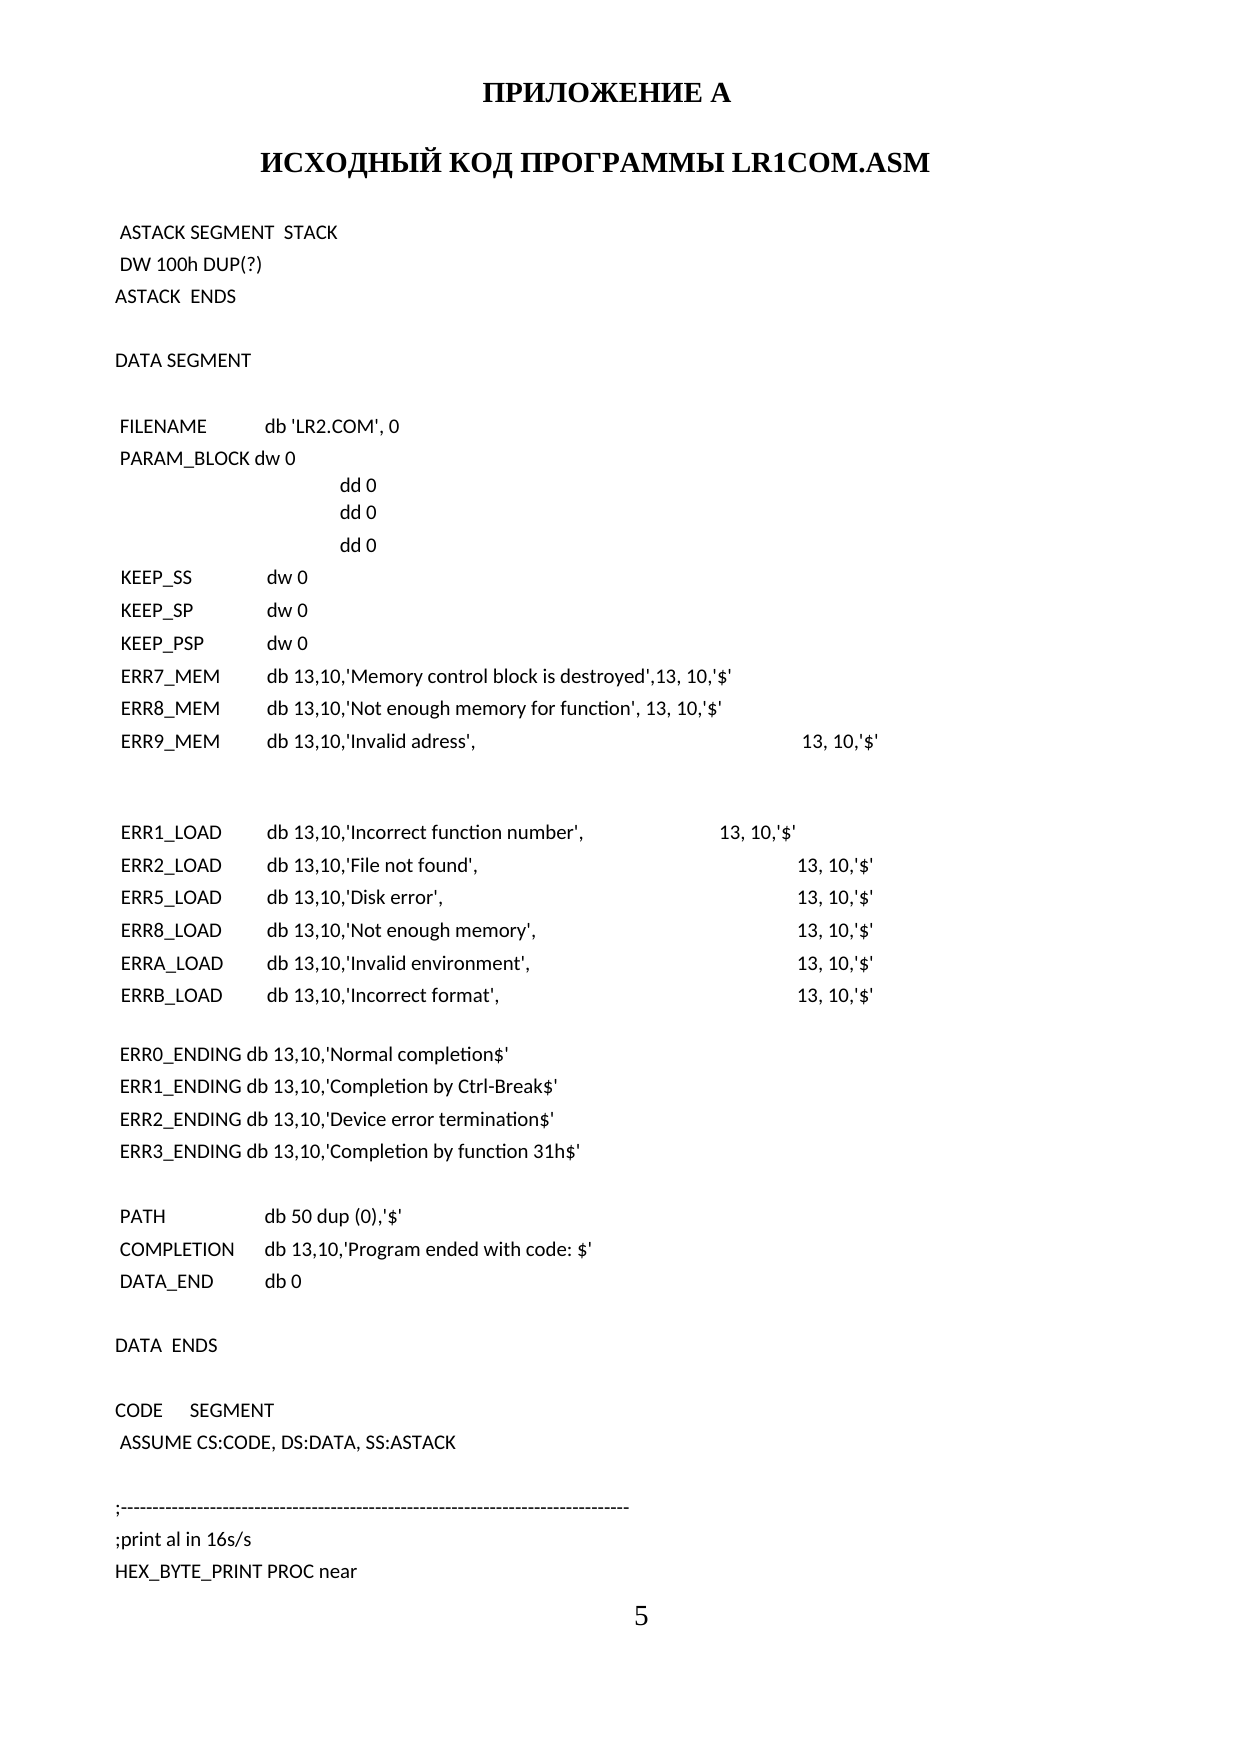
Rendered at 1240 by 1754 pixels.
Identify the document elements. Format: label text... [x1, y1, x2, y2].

table_cell db 13,10,'Not enough memory for function', 13, 10,'$' [267, 696, 878, 728]
table_cell [116, 532, 267, 564]
table_cell dw 0 [267, 565, 878, 597]
text ИСХОДНЫЙ КОД ПРОГРАММЫ LR1COM.ASM [116, 145, 959, 181]
table_header [116, 472, 267, 499]
table_cell db 13,10,'File not found', 13, 10,'$' [267, 852, 878, 884]
table_cell KEEP_SP [116, 598, 267, 630]
text CODE SEGMENT [115, 1397, 1174, 1423]
text ;print al in 16s/s [115, 1526, 1174, 1552]
table_cell [116, 499, 267, 532]
text ERR0_ENDING db 13,10,'Normal completion$' [115, 1042, 1174, 1067]
text ERR2_ENDING db 13,10,'Device error termination$' [115, 1106, 1174, 1131]
text DATA SEGMENT [115, 347, 1174, 373]
table_header dd 0 [267, 472, 878, 499]
text ASSUME CS:CODE, DS:DATA, SS:ASTACK [115, 1429, 1174, 1455]
text FILENAME db 'LR2.COM', 0 [115, 413, 1174, 438]
text ПРИЛОЖЕНИЕ А [143, 75, 1096, 108]
table_cell dd 0 [267, 532, 878, 564]
table_cell db 13,10,'Invalid environment', 13, 10,'$' [267, 950, 878, 983]
text ASTACK SEGMENT STACK [115, 219, 1174, 244]
table_cell db 13,10,'Disk error', 13, 10,'$' [267, 885, 878, 917]
table_cell db 13,10,'Incorrect format', 13, 10,'$' [267, 983, 878, 1009]
text DATA_END db 0 [115, 1268, 1174, 1293]
text ERR3_ENDING db 13,10,'Completion by function 31h$' [115, 1138, 1174, 1163]
table_cell db 13,10,'Invalid adress', 13, 10,'$' [267, 728, 878, 819]
text DATA ENDS [115, 1332, 1174, 1357]
table_cell KEEP_SS [116, 565, 267, 597]
table_cell dd 0 [267, 499, 878, 532]
table_cell dw 0 [267, 630, 878, 663]
text PATH db 50 dup (0),'$' [115, 1204, 1174, 1229]
table_cell ERR2_LOAD [116, 852, 267, 884]
text PARAM_BLOCK dw 0 [115, 445, 1174, 470]
table_cell db 13,10,'Memory control block is destroyed',13, 10,'$' [267, 663, 878, 696]
table_cell dw 0 [267, 598, 878, 630]
table_cell ERR8_MEM [116, 696, 267, 728]
table_cell ERRB_LOAD [116, 983, 267, 1009]
table_cell ERR5_LOAD [116, 885, 267, 917]
table_cell ERR1_LOAD [116, 819, 267, 852]
text HEX_BYTE_PRINT PROC near [115, 1558, 1174, 1584]
table_cell ERR7_MEM [116, 663, 267, 696]
text ERR1_ENDING db 13,10,'Completion by Ctrl-Break$' [115, 1074, 1174, 1099]
table_cell KEEP_PSP [116, 630, 267, 663]
table_cell ERR8_LOAD [116, 917, 267, 950]
table_cell db 13,10,'Not enough memory', 13, 10,'$' [267, 917, 878, 950]
text ASTACK ENDS [115, 283, 1174, 309]
table_cell ERRA_LOAD [116, 950, 267, 983]
table_cell ERR9_MEM [116, 728, 267, 819]
text ;-------------------------------------------------------------------------------- [115, 1494, 1174, 1519]
text COMPLETION db 13,10,'Program ended with code: $' [115, 1236, 1174, 1261]
text DW 100h DUP(?) [115, 251, 1174, 277]
table_cell db 13,10,'Incorrect function number', 13, 10,'$' [267, 819, 878, 852]
